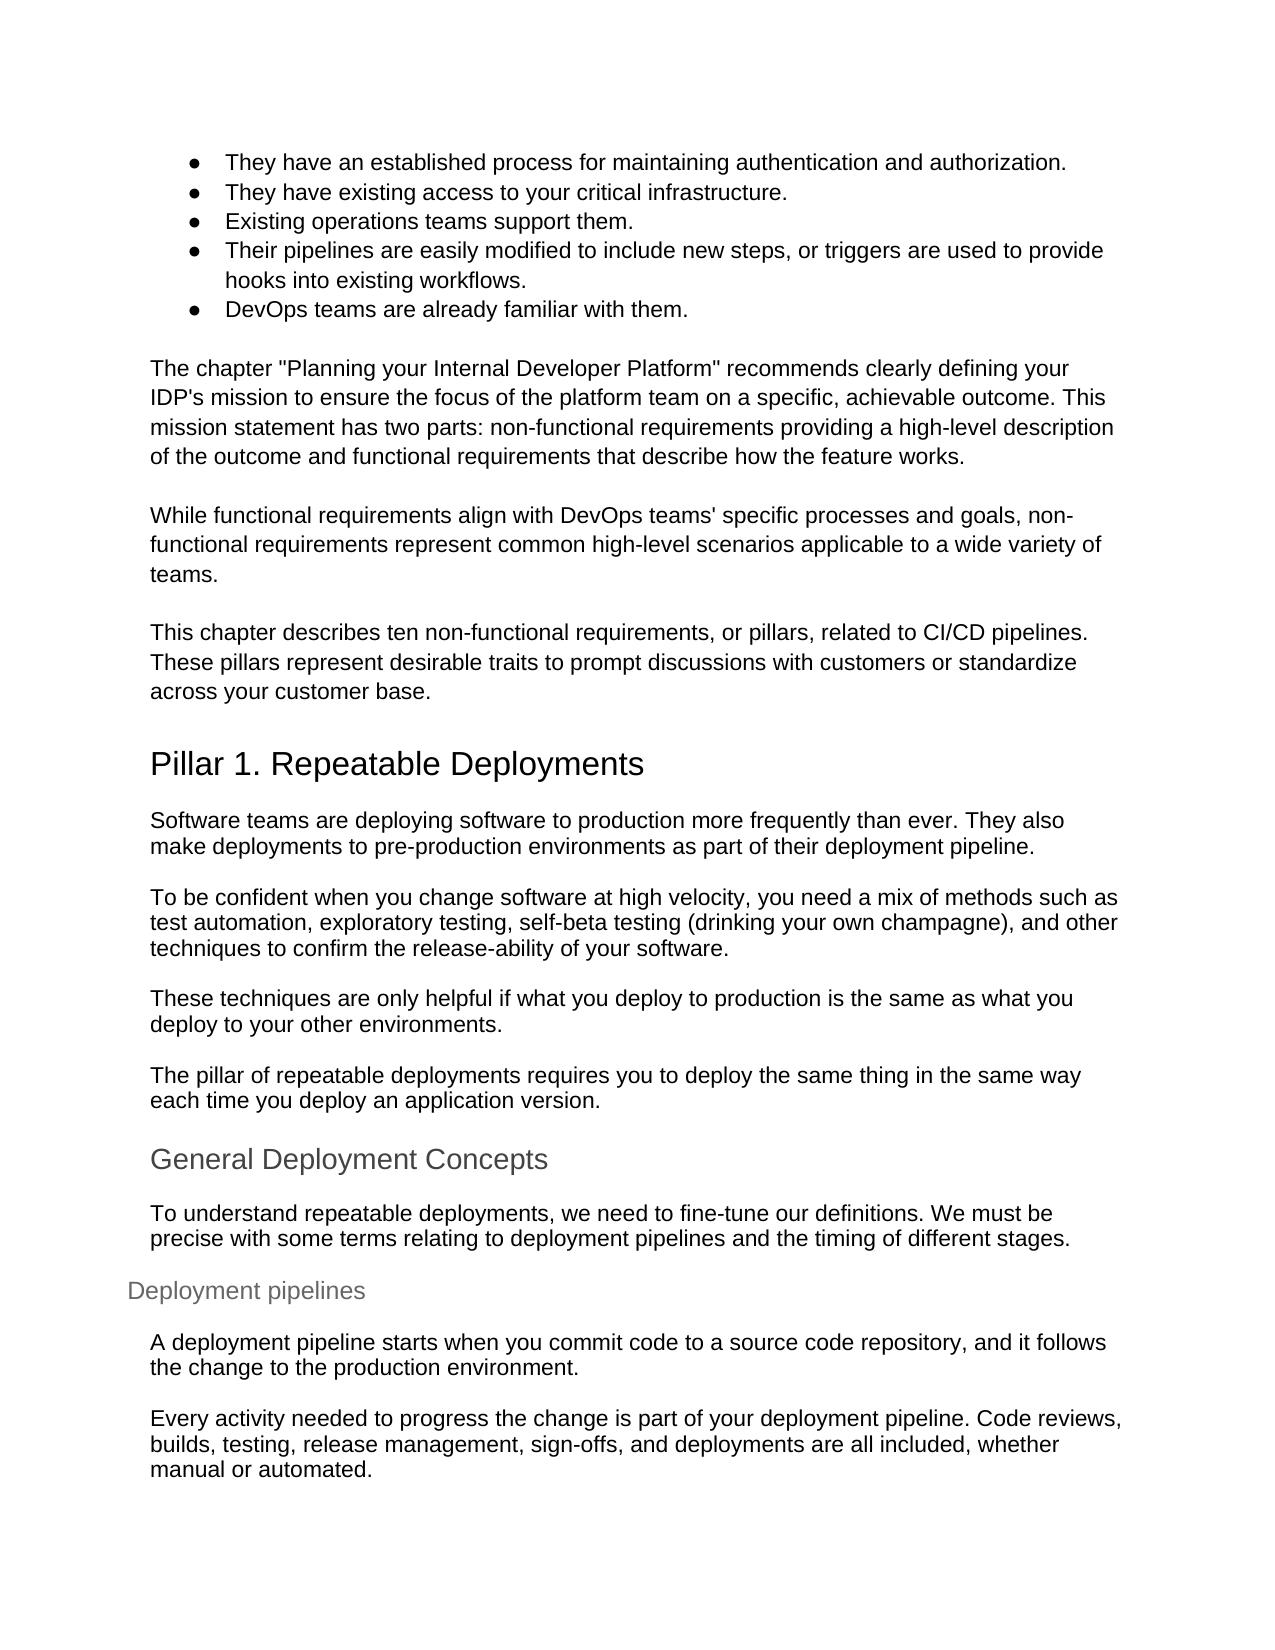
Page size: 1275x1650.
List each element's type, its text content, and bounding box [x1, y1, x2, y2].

text This chapter describes ten non-functional requirements, or pillars, related to CI/CD pipelines. These pillars represent desirable traits to prompt discussions with customers or standardize across your customer base. [150, 620, 1125, 704]
text To be confident when you change software at high velocity, you need a mix of methods such as test automation, exploratory testing, self-beta testing (drinking your own champagne), and other techniques to confirm the release-ability of your software. [150, 884, 1125, 961]
list They have an established process for maintaining authentication and authorization. [187, 150, 1125, 176]
list They have existing access to your critical infrastructure. [187, 179, 1125, 205]
subtitle Deployment pipelines [127, 1277, 1125, 1304]
text A deployment pipeline starts when you commit code to a source code repository, and it follows the change to the production environment. [150, 1329, 1125, 1381]
subtitle Pillar 1. Repeatable Deployments [150, 746, 1125, 783]
list Their pipelines are easily modified to include new steps, or triggers are used to provide hooks into existing workflows. [187, 238, 1125, 293]
list DevOps teams are already familiar with them. [187, 297, 1125, 322]
text The chapter "Planning your Internal Developer Platform" recommends clearly defining your IDP's mission to ensure the focus of the platform team on a specific, achievable outcome. This mission statement has two parts: non-functional requirements providing a high-level description of the outcome and functional requirements that describe how the feature works. [150, 356, 1125, 469]
text Software teams are deploying software to production more frequently than ever. They also make deployments to pre-production environments as part of their deployment pipeline. [150, 808, 1125, 859]
text The pillar of repeatable deployments requires you to deploy the same thing in the same way each time you deploy an application version. [150, 1062, 1125, 1113]
text Every activity needed to progress the change is part of your deployment pipeline. Code reviews, builds, testing, release management, sign-offs, and deployments are all included, whether manual or automated. [150, 1406, 1125, 1483]
text These techniques are only helpful if what you deploy to production is the same as what you deploy to your other environments. [150, 986, 1125, 1037]
subtitle General Deployment Concepts [123, 1143, 1125, 1175]
text To understand repeatable deployments, we need to fine-tune our definitions. We must be precise with some terms relating to deployment pipelines and the timing of different stages. [150, 1200, 1125, 1252]
text While functional requirements align with DevOps teams' specific processes and goals, non-functional requirements represent common high-level scenarios applicable to a wide variety of teams. [150, 502, 1125, 587]
list Existing operations teams support them. [187, 209, 1125, 234]
